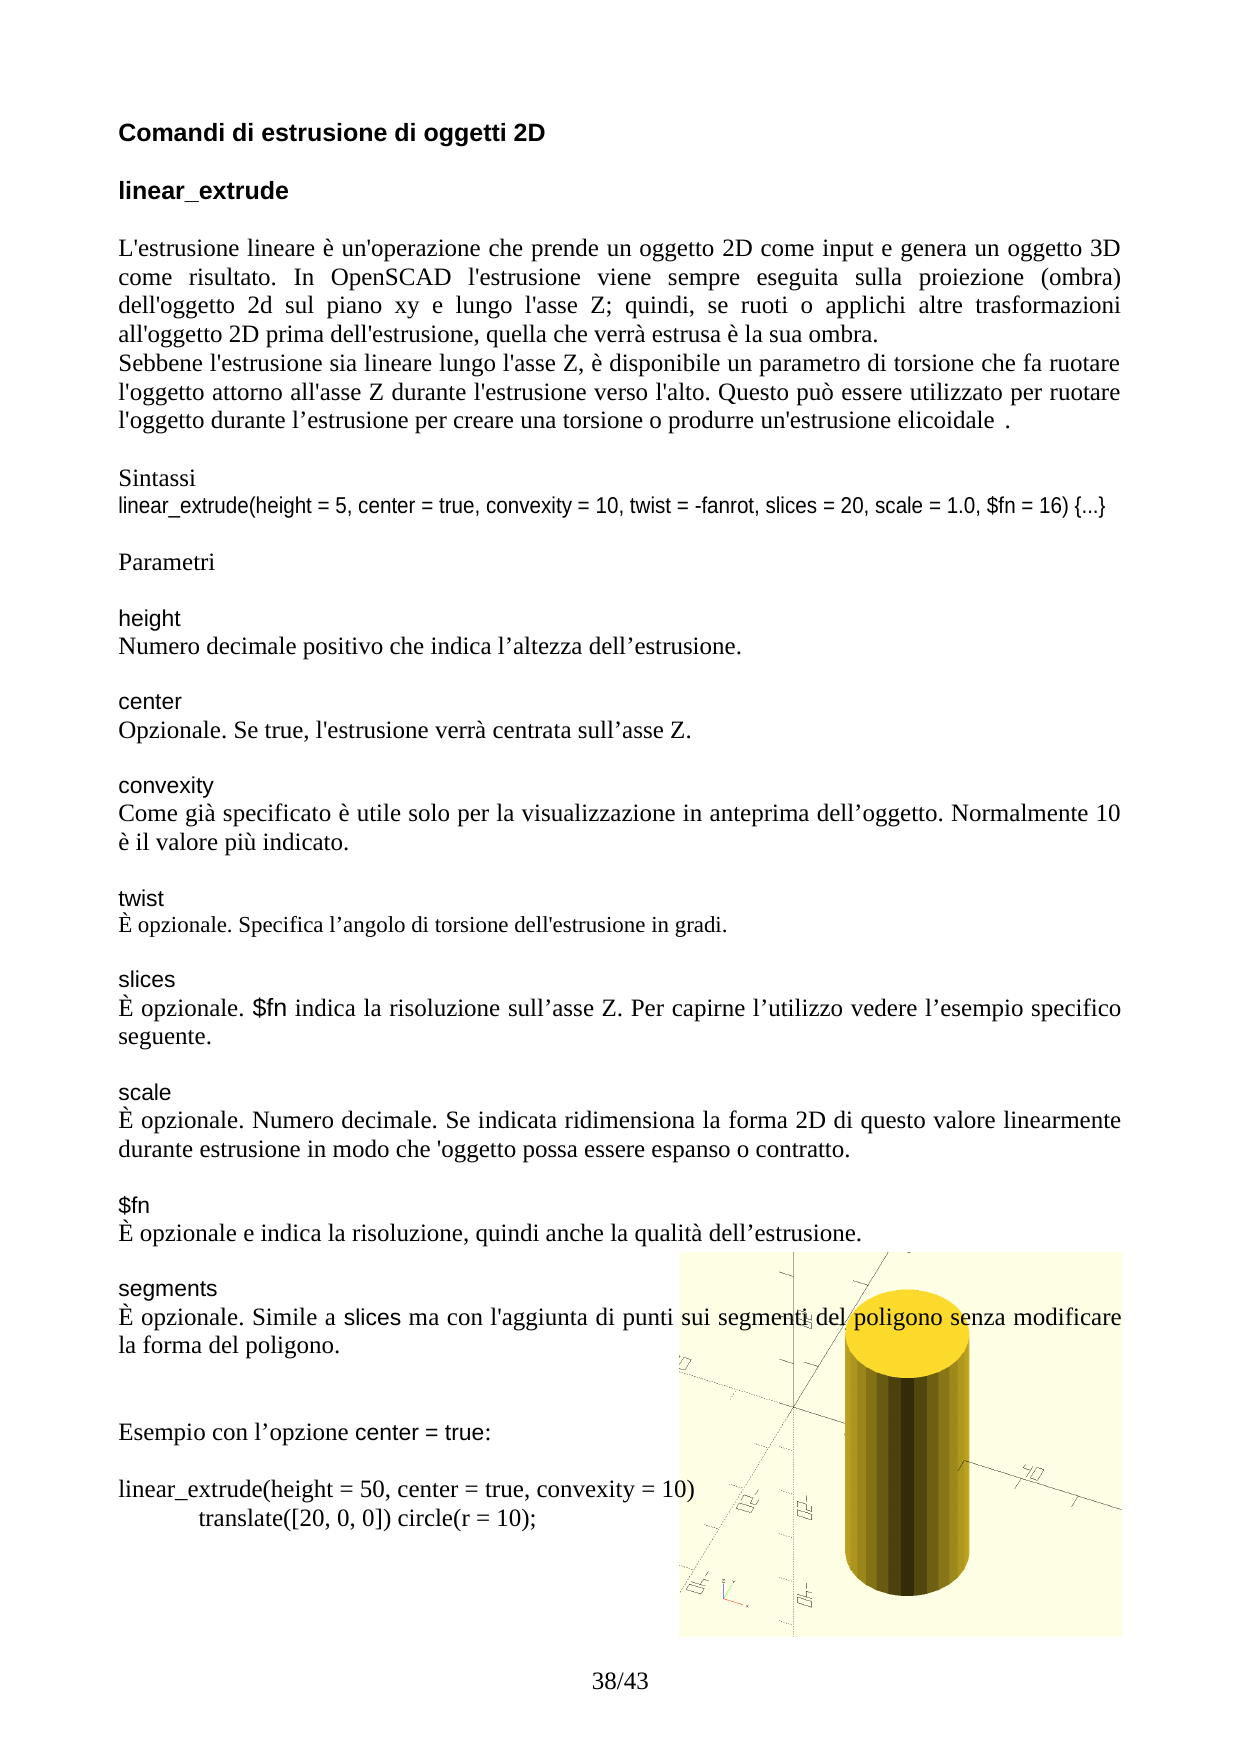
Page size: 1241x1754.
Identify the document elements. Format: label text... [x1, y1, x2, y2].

text segments [118, 1275, 679, 1302]
text linear_extrude(height = 50, center = true, convexity = 10) [118, 1474, 679, 1503]
text height [118, 604, 1122, 631]
text twist [118, 885, 1122, 911]
text Come già specificato è utile solo per la visualizzazione in anteprima dell’oggetto. Normalmente 10 è il valore più indicato. [118, 798, 1122, 856]
text center [118, 688, 1122, 715]
text slices [118, 966, 1122, 993]
subtitle Comandi di estrusione di oggetti 2D [118, 118, 1122, 147]
text linear_extrude(height = 5, center = true, convexity = 10, twist = -fanrot, slices = 20, scale = 1.0, $fn = 16) {...} [118, 492, 1122, 518]
text È opzionale. Specifica l’angolo di torsione dell'estrusione in gradi. [118, 911, 1122, 937]
text convexity [118, 772, 1122, 798]
text È opzionale. Numero decimale. Se indicata ridimensiona la forma 2D di questo valore linearmente durante estrusione in modo che 'oggetto possa essere espanso o contratto. [118, 1105, 1122, 1163]
text Opzionale. Se true, l'estrusione verrà centrata sull’asse Z. [118, 715, 1122, 743]
text $fn [118, 1192, 1122, 1218]
text Esempio con l’opzione center = true: [118, 1417, 679, 1446]
text translate([20, 0, 0]) circle(r = 10); [118, 1503, 679, 1532]
subtitle linear_extrude [118, 176, 1122, 204]
text scale [118, 1079, 1122, 1105]
picture [679, 1252, 1123, 1637]
text È opzionale. $fn indica la risoluzione sull’asse Z. Per capirne l’utilizzo vedere l’esempio specifico seguente. [118, 993, 1122, 1050]
text Sebbene l'estrusione sia lineare lungo l'asse Z, è disponibile un parametro di torsione che fa ruotare l'oggetto attorno all'asse Z durante l'estrusione verso l'alto. Questo può essere utilizzato per ruotare l'oggetto durante l’estrusione per creare una torsione o produrre un'estrusione elicoidale . [118, 348, 1122, 434]
text Parametri [118, 547, 1122, 576]
text L'estrusione lineare è un'operazione che prende un oggetto 2D come input e genera un oggetto 3D come risultato. In OpenSCAD l'estrusione viene sempre eseguita sulla proiezione (ombra) dell'oggetto 2d sul piano xy e lungo l'asse Z; quindi, se ruoti o applichi altre trasformazioni all'oggetto 2D prima dell'estrusione, quella che verrà estrusa è la sua ombra. [118, 233, 1122, 348]
text Numero decimale positivo che indica l’altezza dell’estrusione. [118, 631, 1122, 659]
text Sintassi [118, 463, 1122, 492]
text È opzionale. Simile a slices ma con l'aggiunta di punti sui segmenti del poligono senza modificare la forma del poligono. [118, 1302, 679, 1359]
text È opzionale e indica la risoluzione, quindi anche la qualità dell’estrusione. [118, 1218, 1122, 1247]
